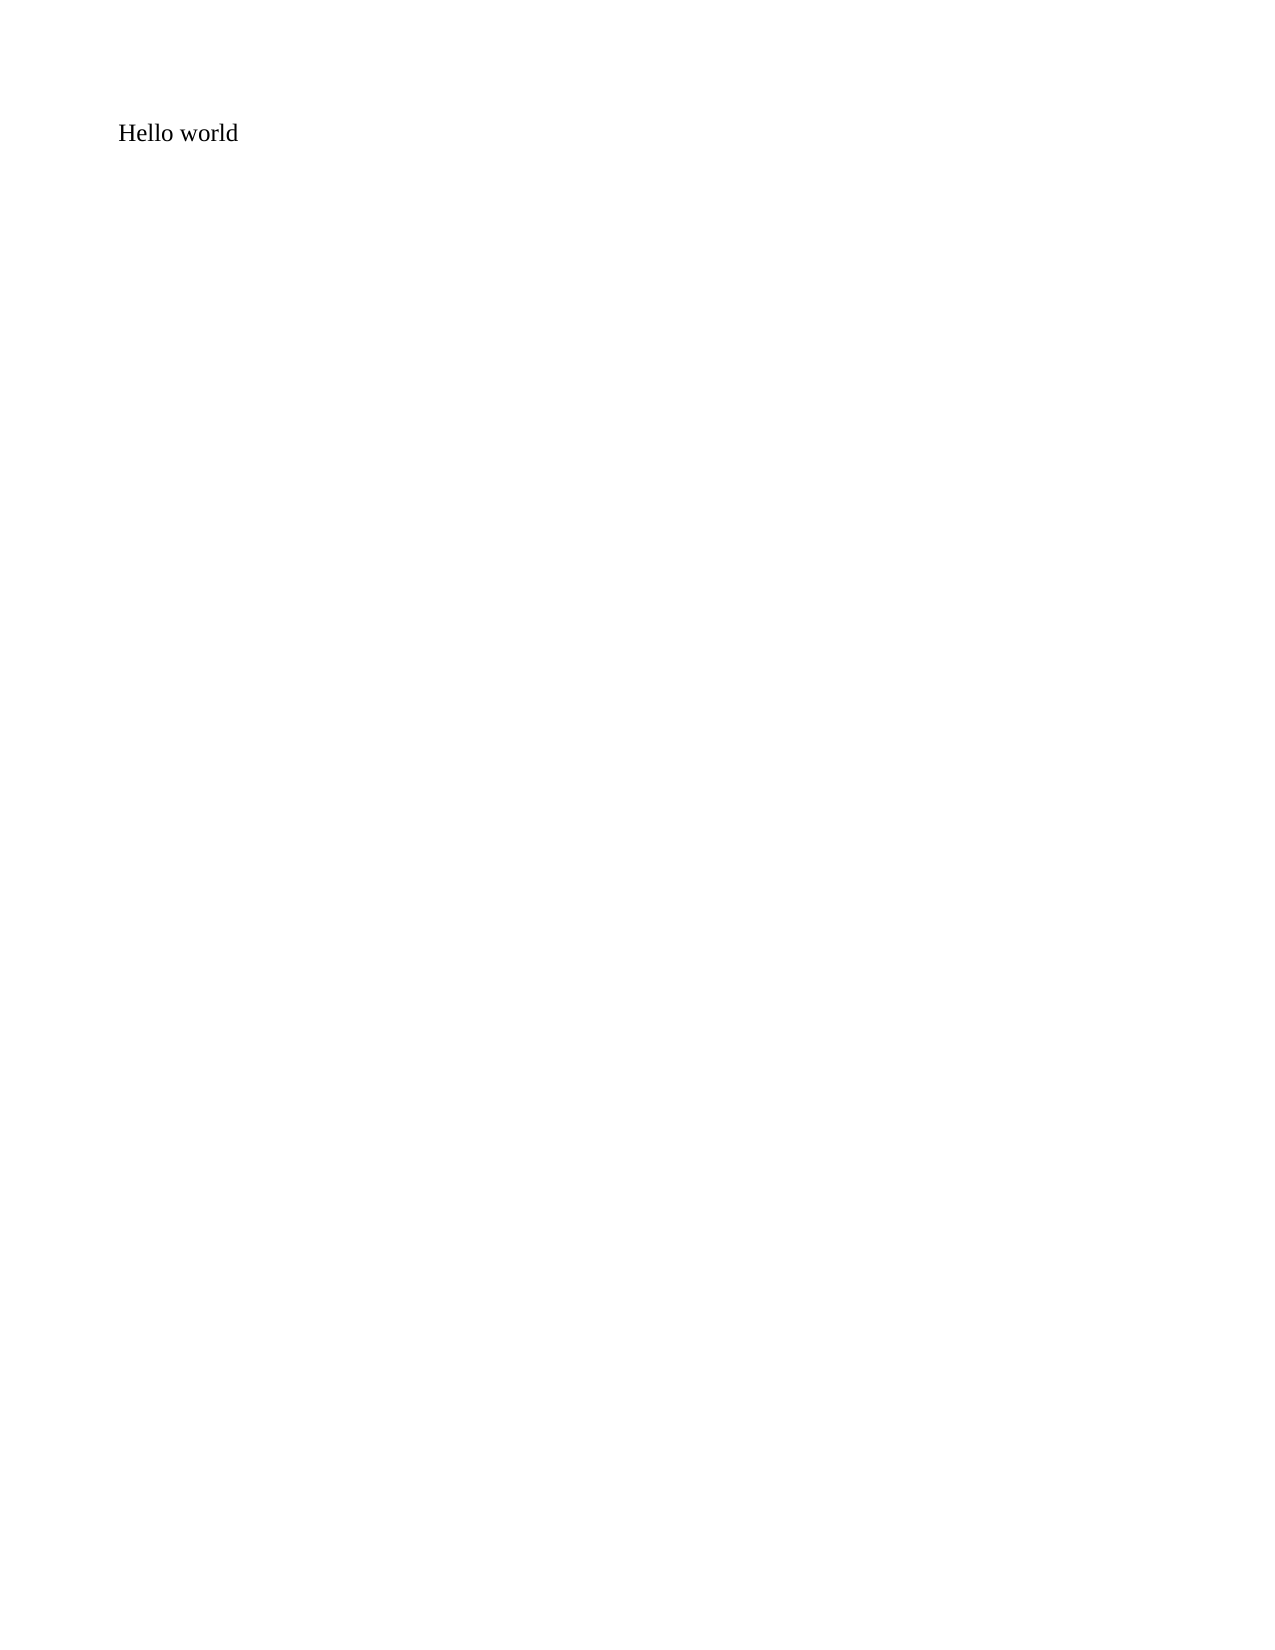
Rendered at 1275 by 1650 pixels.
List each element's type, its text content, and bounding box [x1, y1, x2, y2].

text Hello world [118, 118, 1157, 147]
